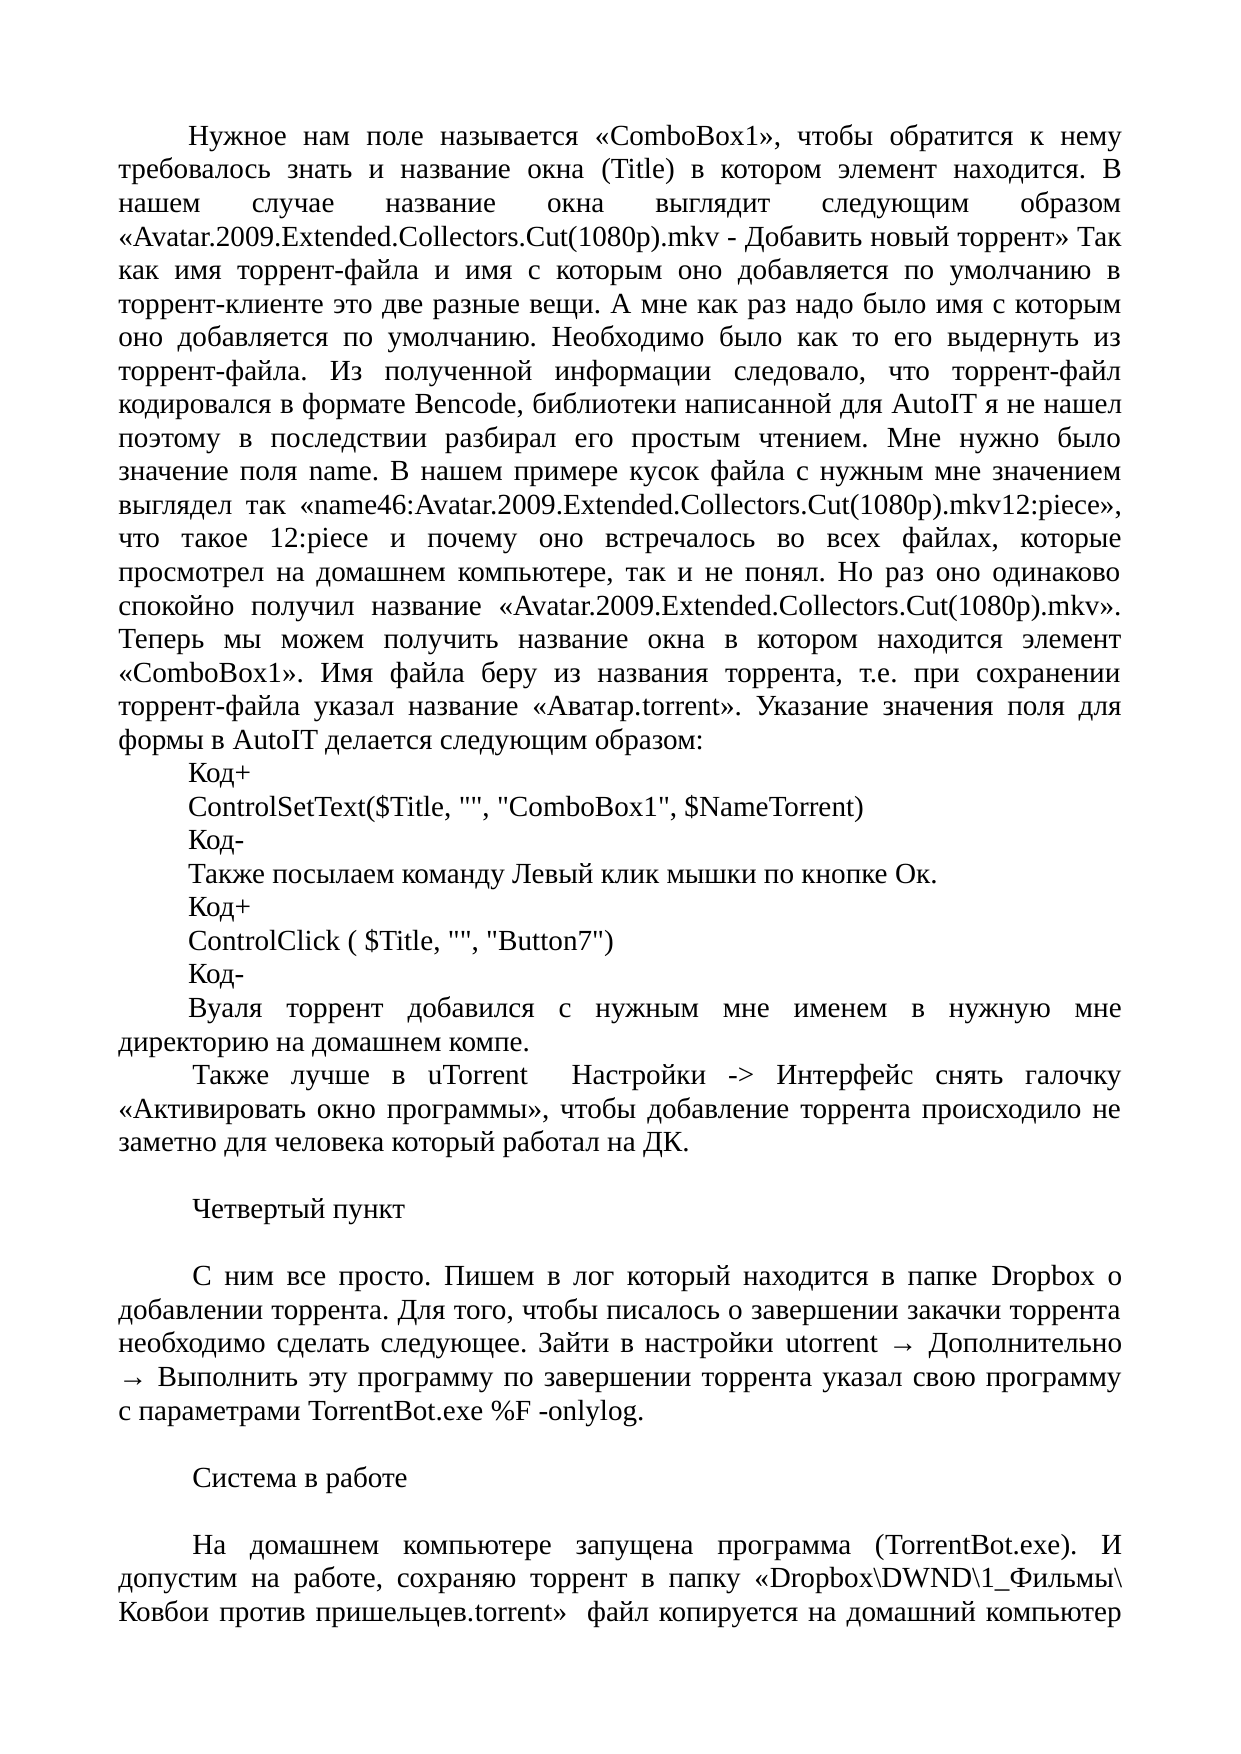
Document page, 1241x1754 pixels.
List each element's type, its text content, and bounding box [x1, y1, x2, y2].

text Нужное нам поле называется «ComboBox1», чтобы обратится к нему требовалось знать и название окна (Title) в котором элемент находится. В нашем случае название окна выглядит следующим образом «Avatar.2009.Extended.Collectors.Cut(1080p).mkv - Добавить новый торрент» Так как имя торрент-файла и имя с которым оно добавляется по умолчанию в торрент-клиенте это две разные вещи. А мне как раз надо было имя с которым оно добавляется по умолчанию. Необходимо было как то его выдернуть из торрент-файла. Из полученной информации следовало, что торрент-файл кодировался в формате Bencode, библиотеки написанной для AutoIT я не нашел поэтому в последствии разбирал его простым чтением. Мне нужно было значение поля name. В нашем примере кусок файла с нужным мне значением выглядел так «name46:Avatar.2009.Extended.Collectors.Cut(1080p).mkv12:piece», что такое 12:piece и почему оно встречалось во всех файлах, которые просмотрел на домашнем компьютере, так и не понял. Но раз оно одинаково спокойно получил название «Avatar.2009.Extended.Collectors.Cut(1080p).mkv». Теперь мы можем получить название окна в котором находится элемент «ComboBox1». Имя файла беру из названия торрента, т.е. при сохранении торрент-файла указал название «Аватар.torrent». Указание значения поля для формы в AutoIT делается следующим образом: [118, 118, 1122, 755]
text Код- [118, 822, 1122, 856]
text С ним все просто. Пишем в лог который находится в папке Dropbox о добавлении торрента. Для того, чтобы писалось о завершении закачки торрента необходимо сделать следующее. Зайти в настройки utorrent → Дополнительно → Выполнить эту программу по завершении торрента указал свою программу с параметрами TorrentBot.exe %F -onlylog. [118, 1258, 1122, 1426]
text ControlSetText($Title, "", "ComboBox1", $NameTorrent) [118, 789, 1122, 822]
text ControlClick ( $Title, "", "Button7") [118, 923, 1122, 957]
text Код+ [118, 755, 1122, 789]
text Четвертый пункт [118, 1191, 1122, 1225]
text Вуаля торрент добавился с нужным мне именем в нужную мне директорию на домашнем компе. [118, 990, 1122, 1057]
text На домашнем компьютере запущена программа (TorrentBot.exe). И допустим на работе, сохраняю торрент в папку «Dropbox\DWND\1_Фильмы\Ковбои против пришельцев.torrent» файл копируется на домашний компьютер [118, 1527, 1122, 1627]
text Система в работе [118, 1460, 1122, 1493]
text Код- [118, 957, 1122, 990]
text Код+ [118, 889, 1122, 923]
text Также посылаем команду Левый клик мышки по кнопке Ок. [118, 856, 1122, 889]
text Также лучше в uTorrent Настройки -> Интерфейс снять галочку «Активировать окно программы», чтобы добавление торрента происходило не заметно для человека который работал на ДК. [118, 1057, 1122, 1158]
